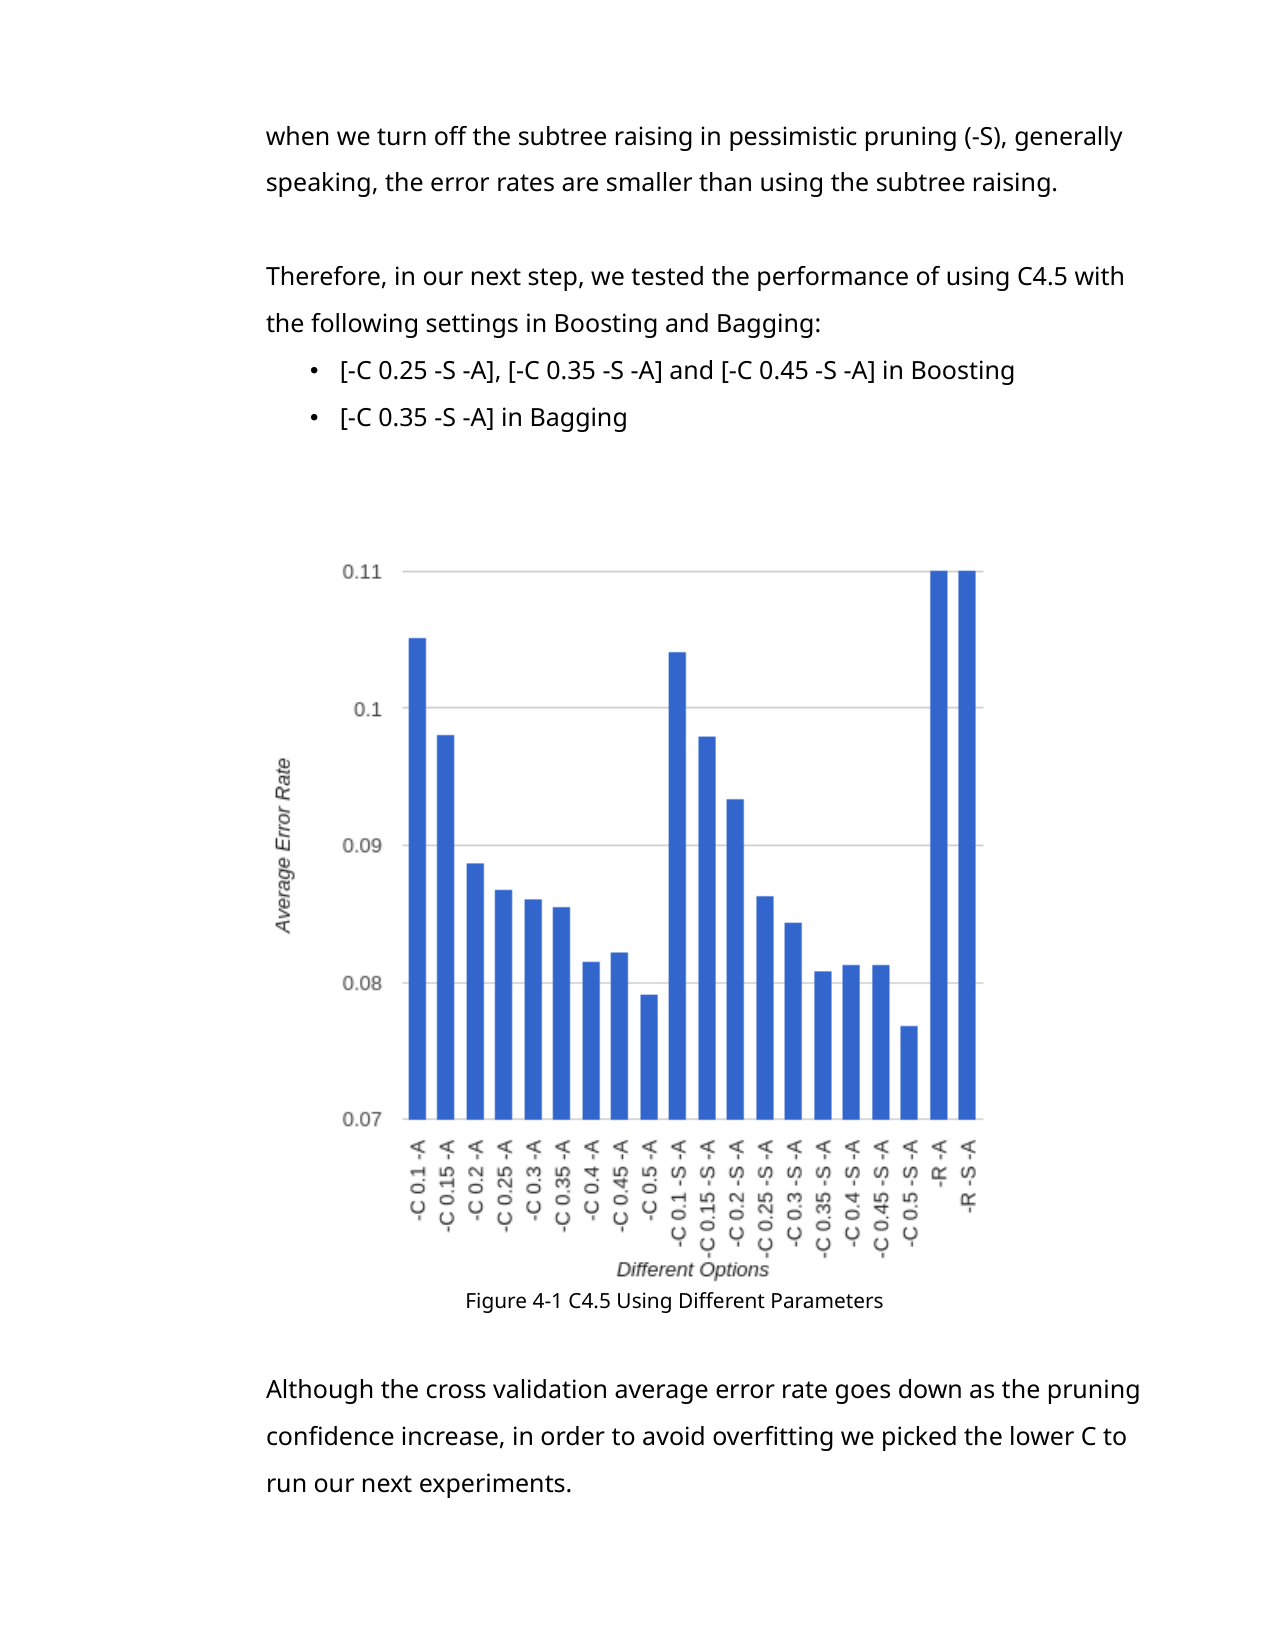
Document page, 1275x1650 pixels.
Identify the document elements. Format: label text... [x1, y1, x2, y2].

list [-C 0.25 -S -A], [-C 0.35 -S -A] and [-C 0.45 -S -A] in Boosting [310, 353, 1157, 387]
text Although the cross validation average error rate goes down as the pruning confidence increase, in order to avoid overfitting we picked the lower C to run our next experiments. [266, 1372, 1157, 1500]
text Therefore, in our next step, we tested the performance of using C4.5 with the following settings in Boosting and Bagging: [266, 259, 1157, 340]
list when we turn off the subtree raising in pessimistic pruning (-S), generally speaking, the error rates are smaller than using the subtree raising. [236, 118, 1157, 199]
picture [265, 557, 990, 1286]
text Figure 4-1 C4.5 Using Different Parameters [192, 1286, 1157, 1314]
list [-C 0.35 -S -A] in Bagging [310, 400, 1157, 434]
